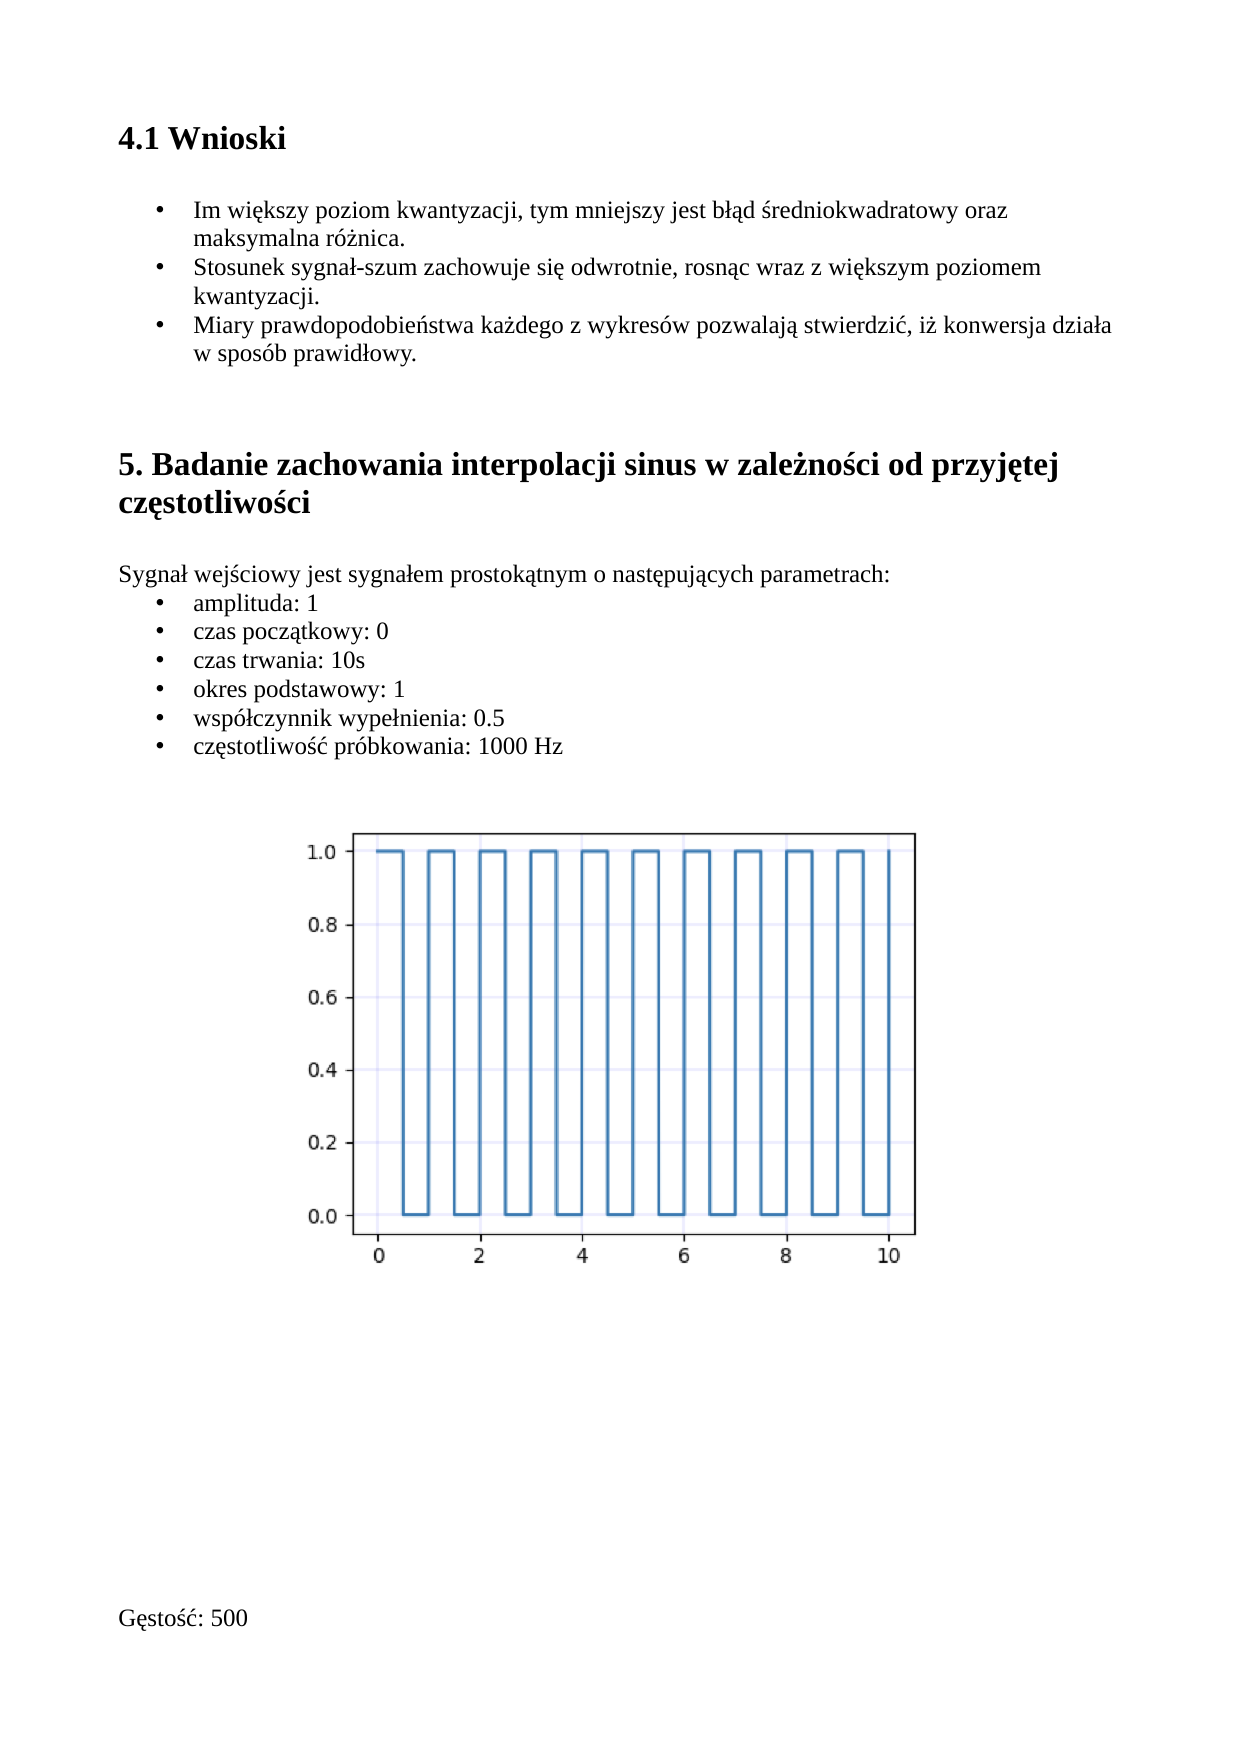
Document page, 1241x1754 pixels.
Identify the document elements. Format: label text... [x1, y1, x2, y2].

list Miary prawdopodobieństwa każdego z wykresów pozwalają stwierdzić, iż konwersja działa w sposób prawidłowy. [156, 310, 1122, 367]
text Sygnał wejściowy jest sygnałem prostokątnym o następujących parametrach: [118, 559, 1122, 588]
list czas początkowy: 0 [156, 616, 1122, 645]
text Gęstość: 500 [118, 1603, 1122, 1632]
list częstotliwość próbkowania: 1000 Hz [156, 731, 1122, 760]
text 4.1 Wnioski [118, 118, 1122, 156]
list czas trwania: 10s [156, 645, 1122, 674]
picture [297, 798, 943, 1271]
list współczynnik wypełnienia: 0.5 [156, 703, 1122, 731]
list Im większy poziom kwantyzacji, tym mniejszy jest błąd średniokwadratowy oraz maksymalna różnica. [156, 195, 1122, 252]
list okres podstawowy: 1 [156, 674, 1122, 703]
list Stosunek sygnał-szum zachowuje się odwrotnie, rosnąc wraz z większym poziomem kwantyzacji. [156, 252, 1122, 310]
text 5. Badanie zachowania interpolacji sinus w zależności od przyjętej częstotliwości [118, 444, 1122, 521]
list amplituda: 1 [156, 588, 1122, 616]
